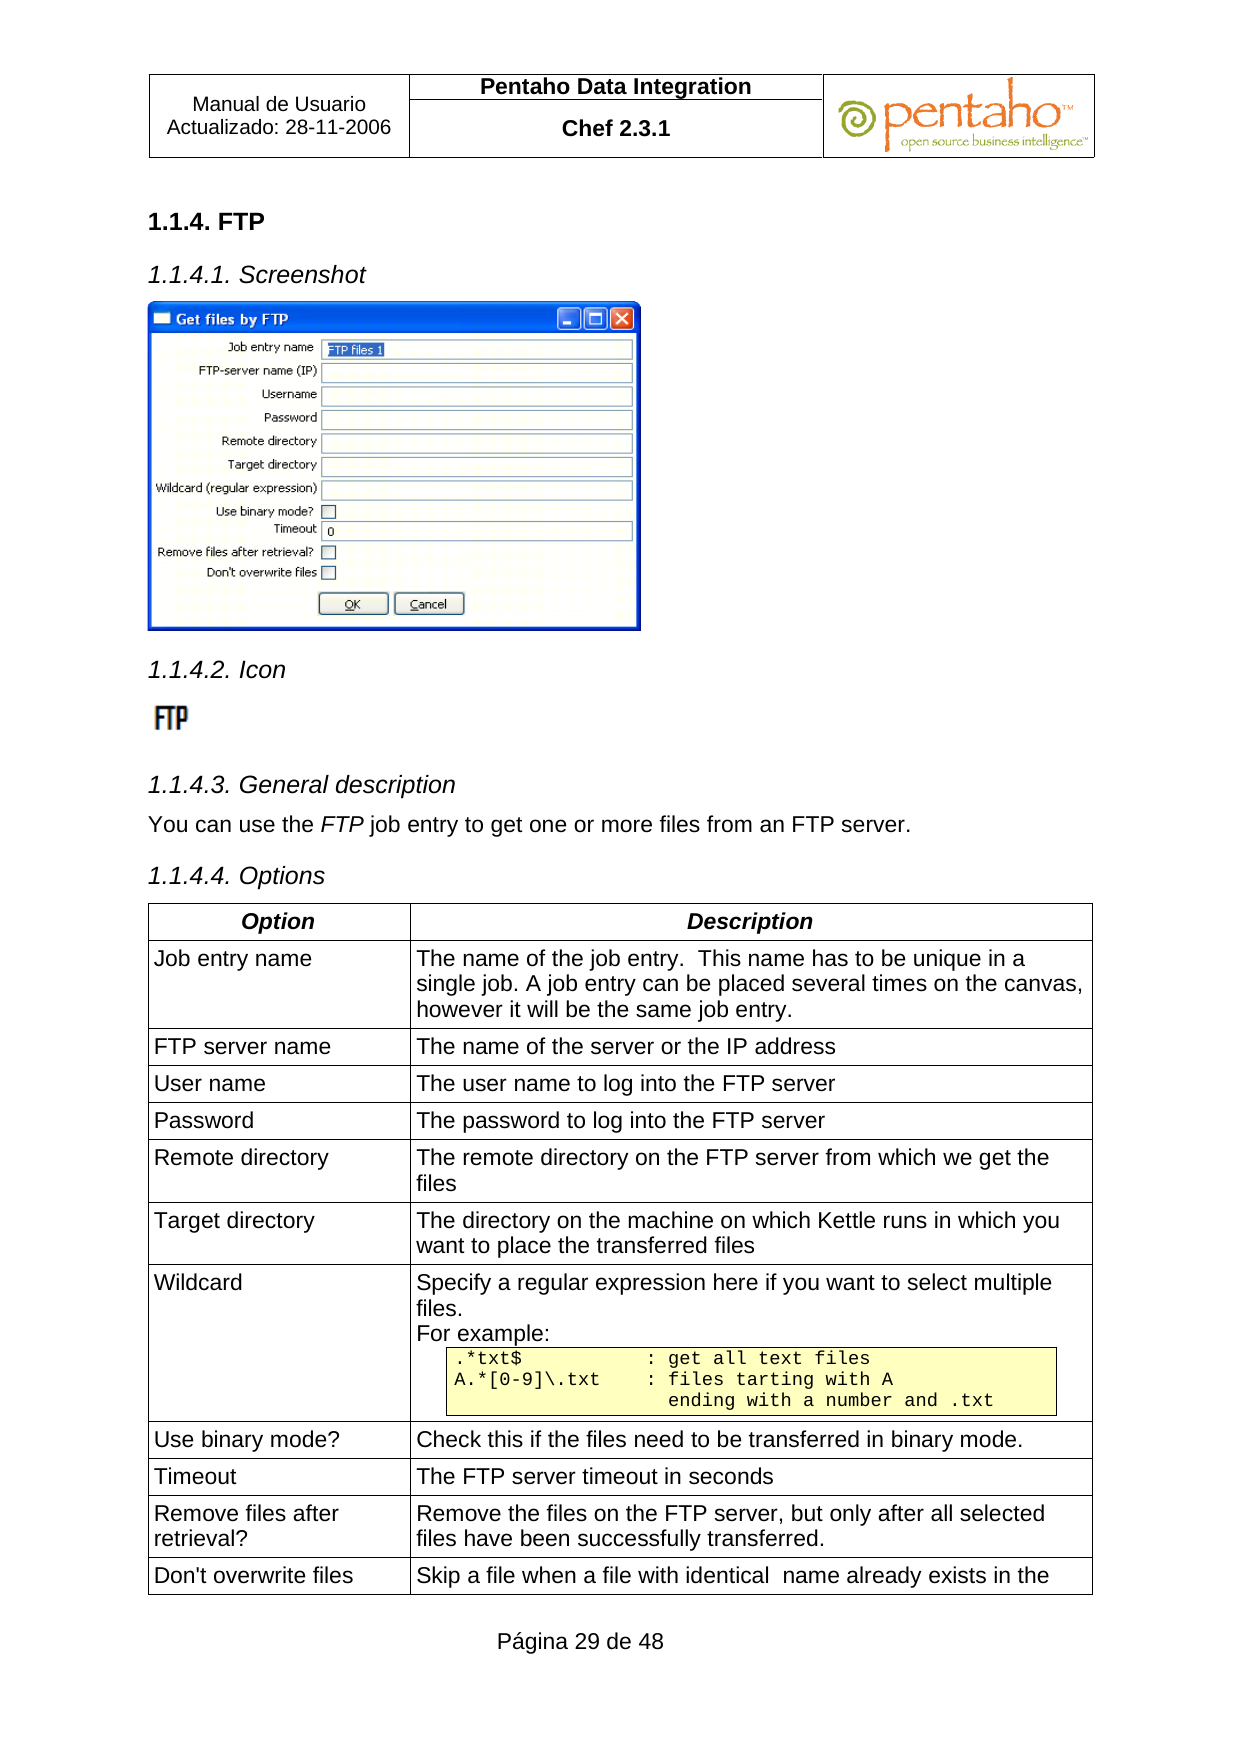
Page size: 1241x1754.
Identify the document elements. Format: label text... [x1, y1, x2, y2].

table_cell Wildcard [149, 1265, 410, 1421]
text You can use the FTP job entry to get one or more files from an FTP server. [148, 812, 1092, 837]
picture [147, 696, 198, 746]
subtitle General description [148, 771, 1092, 799]
table_cell The remote directory on the FTP server from which we get the files [411, 1140, 1092, 1202]
table_cell User name [149, 1066, 410, 1102]
table_cell The user name to log into the FTP server [411, 1066, 1092, 1102]
table_cell Remove files after retrieval? [149, 1496, 410, 1557]
table_cell The name of the job entry. This name has to be unique in a single job. A job entry can be placed several times on the canvas, however it will be the same job entry. [411, 941, 1092, 1028]
table_cell The password to log into the FTP server [411, 1103, 1092, 1139]
table_cell Job entry name [149, 941, 410, 1028]
table_cell Remove the files on the FTP server, but only after all selected files have been successfully transferred. [411, 1496, 1092, 1557]
table_cell FTP server name [149, 1029, 410, 1065]
table_cell Check this if the files need to be transferred in binary mode. [411, 1422, 1092, 1458]
table_cell The name of the server or the IP address [411, 1029, 1092, 1065]
subtitle Screenshot [148, 261, 1092, 289]
table_cell Password [149, 1103, 410, 1139]
table_cell Target directory [149, 1203, 410, 1264]
subtitle Icon [148, 656, 1092, 683]
table_header Option [149, 904, 410, 940]
table_header Description [411, 904, 1092, 940]
table_cell Specify a regular expression here if you want to select multiple files. For example: .*txt$ : get all text files A.*[0-9]\.txt : files tarting with A ending with a number and .txt [411, 1265, 1092, 1421]
subtitle FTP [148, 208, 1092, 236]
table_cell Timeout [149, 1459, 410, 1495]
subtitle Options [148, 862, 1092, 890]
picture [147, 301, 641, 631]
table_cell Use binary mode? [149, 1422, 410, 1458]
table_cell Remote directory [149, 1140, 410, 1202]
table_cell The directory on the machine on which Kettle runs in which you want to place the transferred files [411, 1203, 1092, 1264]
table_cell The FTP server timeout in seconds [411, 1459, 1092, 1495]
table_cell Don't overwrite files [149, 1558, 410, 1594]
table_cell Skip a file when a file with identical name already exists in the [411, 1558, 1092, 1594]
